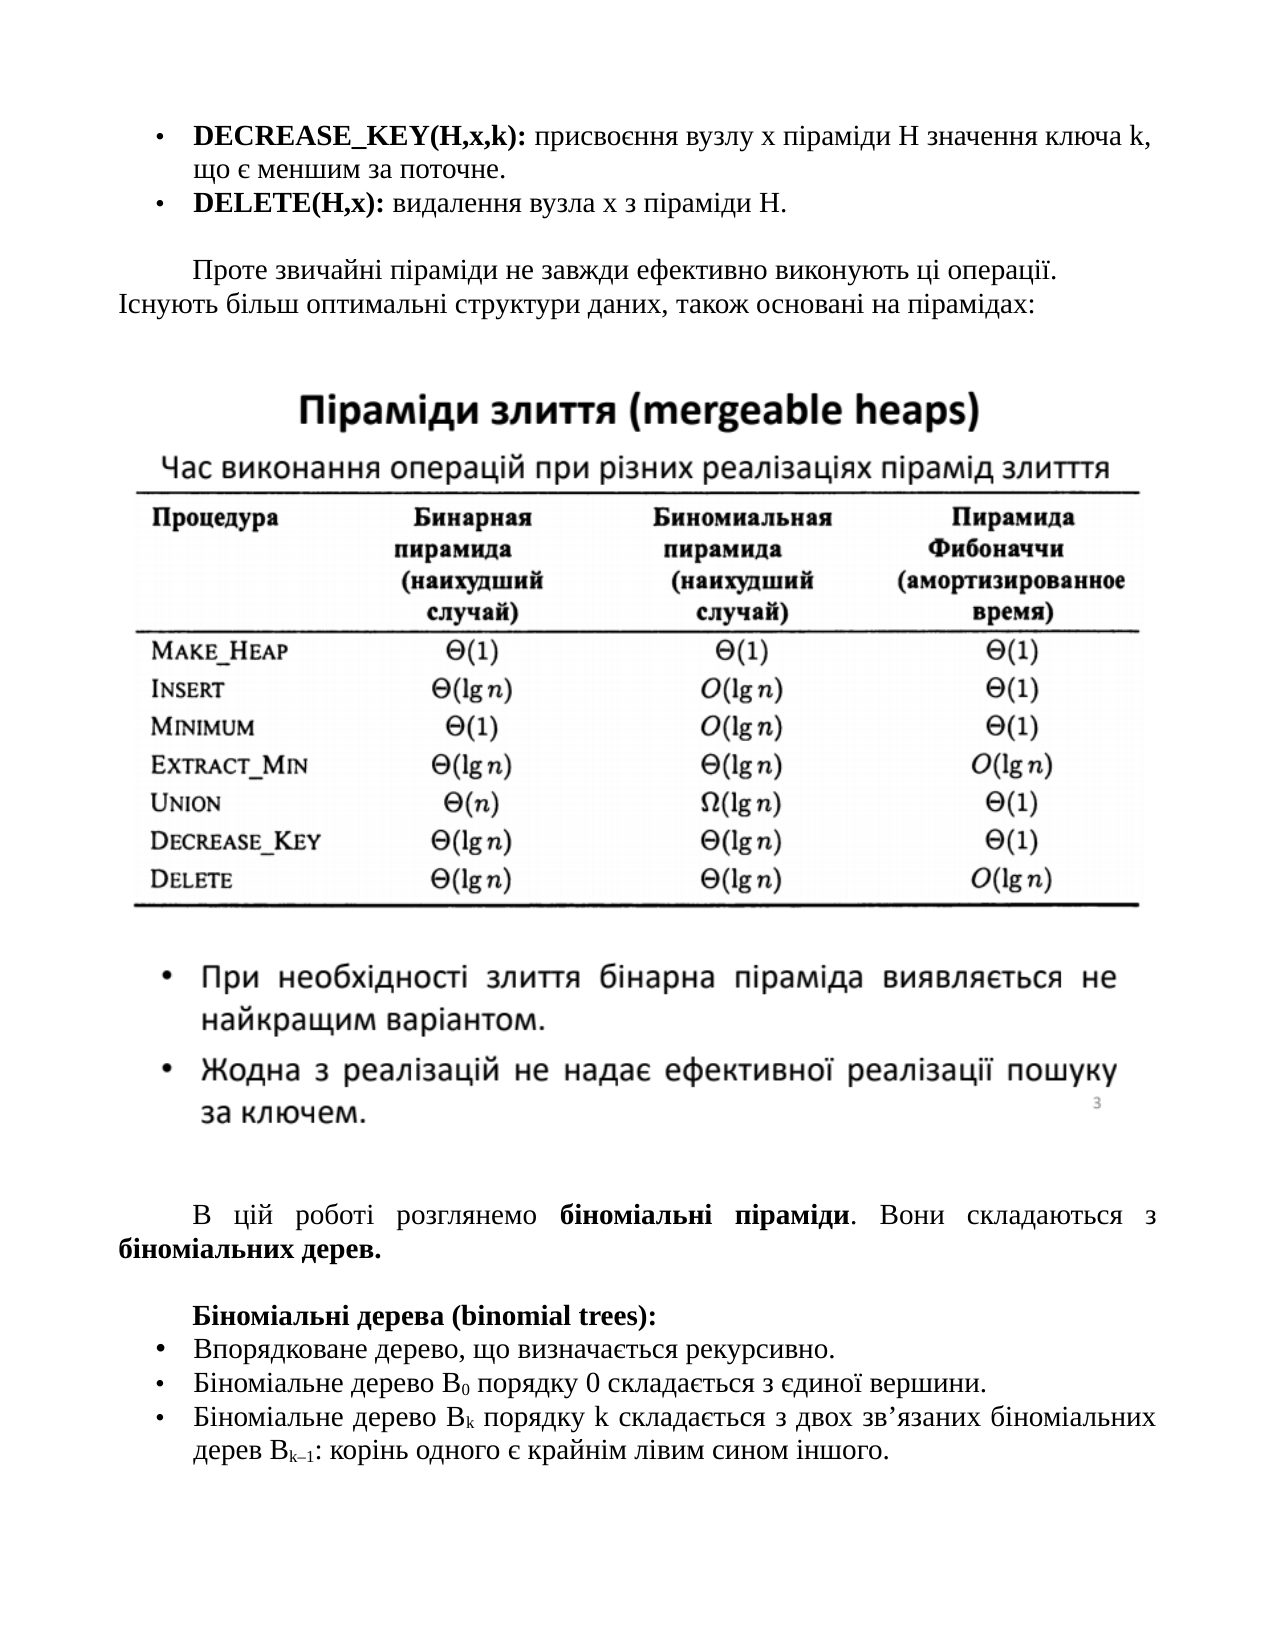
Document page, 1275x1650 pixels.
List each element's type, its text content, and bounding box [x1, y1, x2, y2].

list Біноміальне дерево Bk порядку k складається з двох зв’язаних біноміальних дерев Bk–1: корінь одного є крайнім лівим сином іншого. [156, 1399, 1157, 1466]
list Біноміальне дерево B0 порядку 0 складається з єдиної вершини. [156, 1365, 1157, 1399]
list DELETE(H,x): видалення вузла x з піраміди H. [156, 185, 1157, 219]
picture [110, 351, 1149, 1131]
list DECREASE_KEY(H,x,k): присвоєння вузлу x піраміди H значення ключа k, що є меншим за поточне. [156, 118, 1157, 185]
text Проте звичайні піраміди не завжди ефективно виконують ці операції. Існують більш оптимальні структури даних, також основані на пірамідах: [118, 252, 1157, 319]
list Впорядковане дерево, що визначається рекурсивно. [156, 1332, 1157, 1365]
text Біноміальні дерева (binomial trees): [118, 1298, 1157, 1332]
text В цій роботі розглянемо біноміальні піраміди. Вони складаються з біноміальних дерев. [118, 1197, 1157, 1264]
